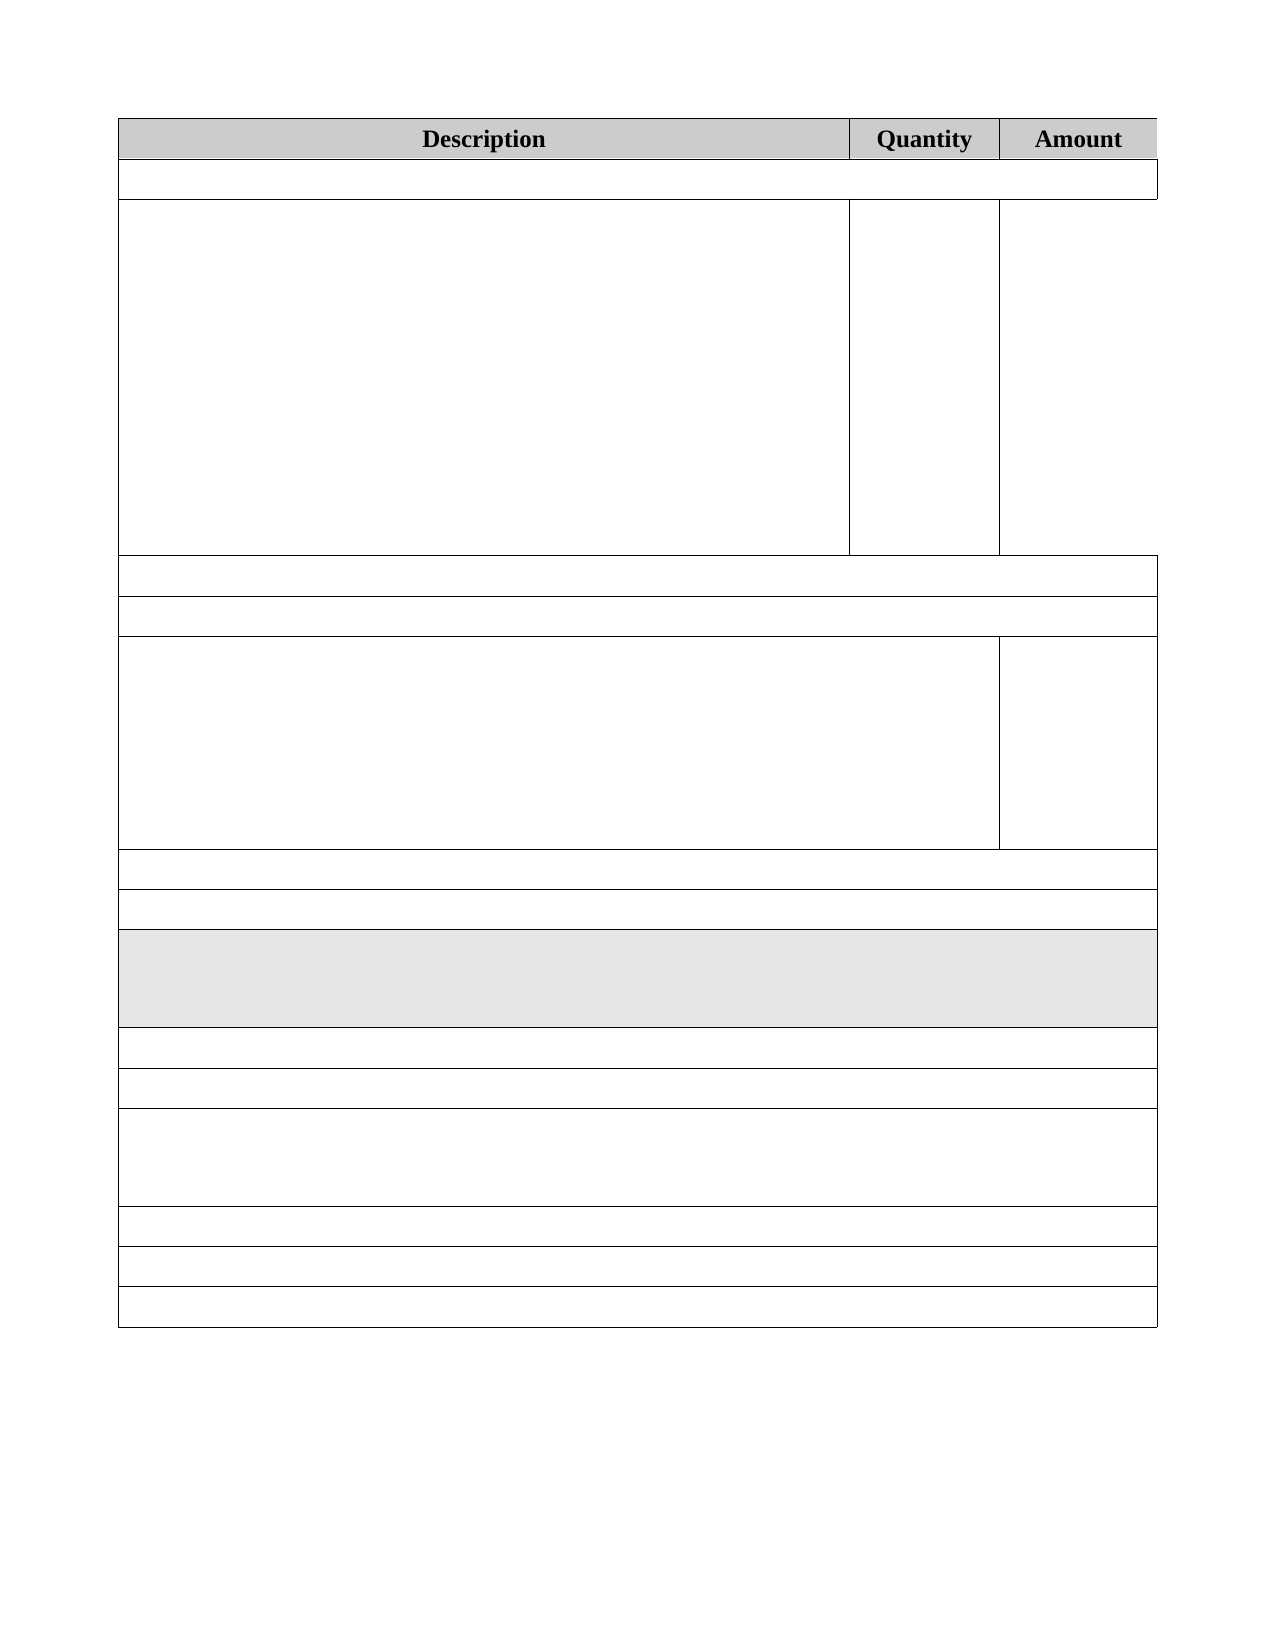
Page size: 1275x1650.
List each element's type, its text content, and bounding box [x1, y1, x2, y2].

table_cell <for each="line in line.description.split('\n')"> <line> </for> [119, 1109, 1157, 1206]
table_header Amount [1000, 119, 1157, 158]
table_cell </when> [119, 556, 1157, 596]
table_cell <formatLang(line.amount, invoice.party.lang, currency=invoice.currency)> [1000, 637, 1157, 849]
table_cell <otherwise test=""> [119, 1069, 1157, 1108]
table_cell </when> [119, 1028, 1157, 1067]
table_cell <when test="line.type == 'title'"> [119, 890, 1157, 929]
table_cell <(formatLang(line.quantity, invoice.party.lang, digits=line.unit_digits) + (line.unit and (' ' + line.unit.symbol) or '')) or ''> [850, 200, 999, 555]
table_cell <formatLang(line.amount, invoice.party.lang, currency=invoice.currency)> [1000, 200, 1157, 555]
table_header Quantity [850, 119, 999, 158]
table_header Description [119, 119, 849, 158]
table_cell <when test="line.type == 'subtotal'"> [119, 597, 1157, 636]
table_cell <when test="line.type == 'line'"> [119, 160, 1157, 199]
table_cell <for each="line in line.description.split('\n')"> <line> </for> [119, 637, 999, 849]
table_cell </choose> [119, 1247, 1157, 1286]
table_cell </for> [119, 1287, 1157, 1327]
table_cell <for each="line in line.description.split('\n')"> <line> </for> [119, 200, 849, 555]
table_cell <for each="line in line.description.split('\n')"> <line> </for> [119, 930, 1157, 1027]
table_cell </otherwise> [119, 1207, 1157, 1246]
table_cell </when> [119, 850, 1157, 889]
